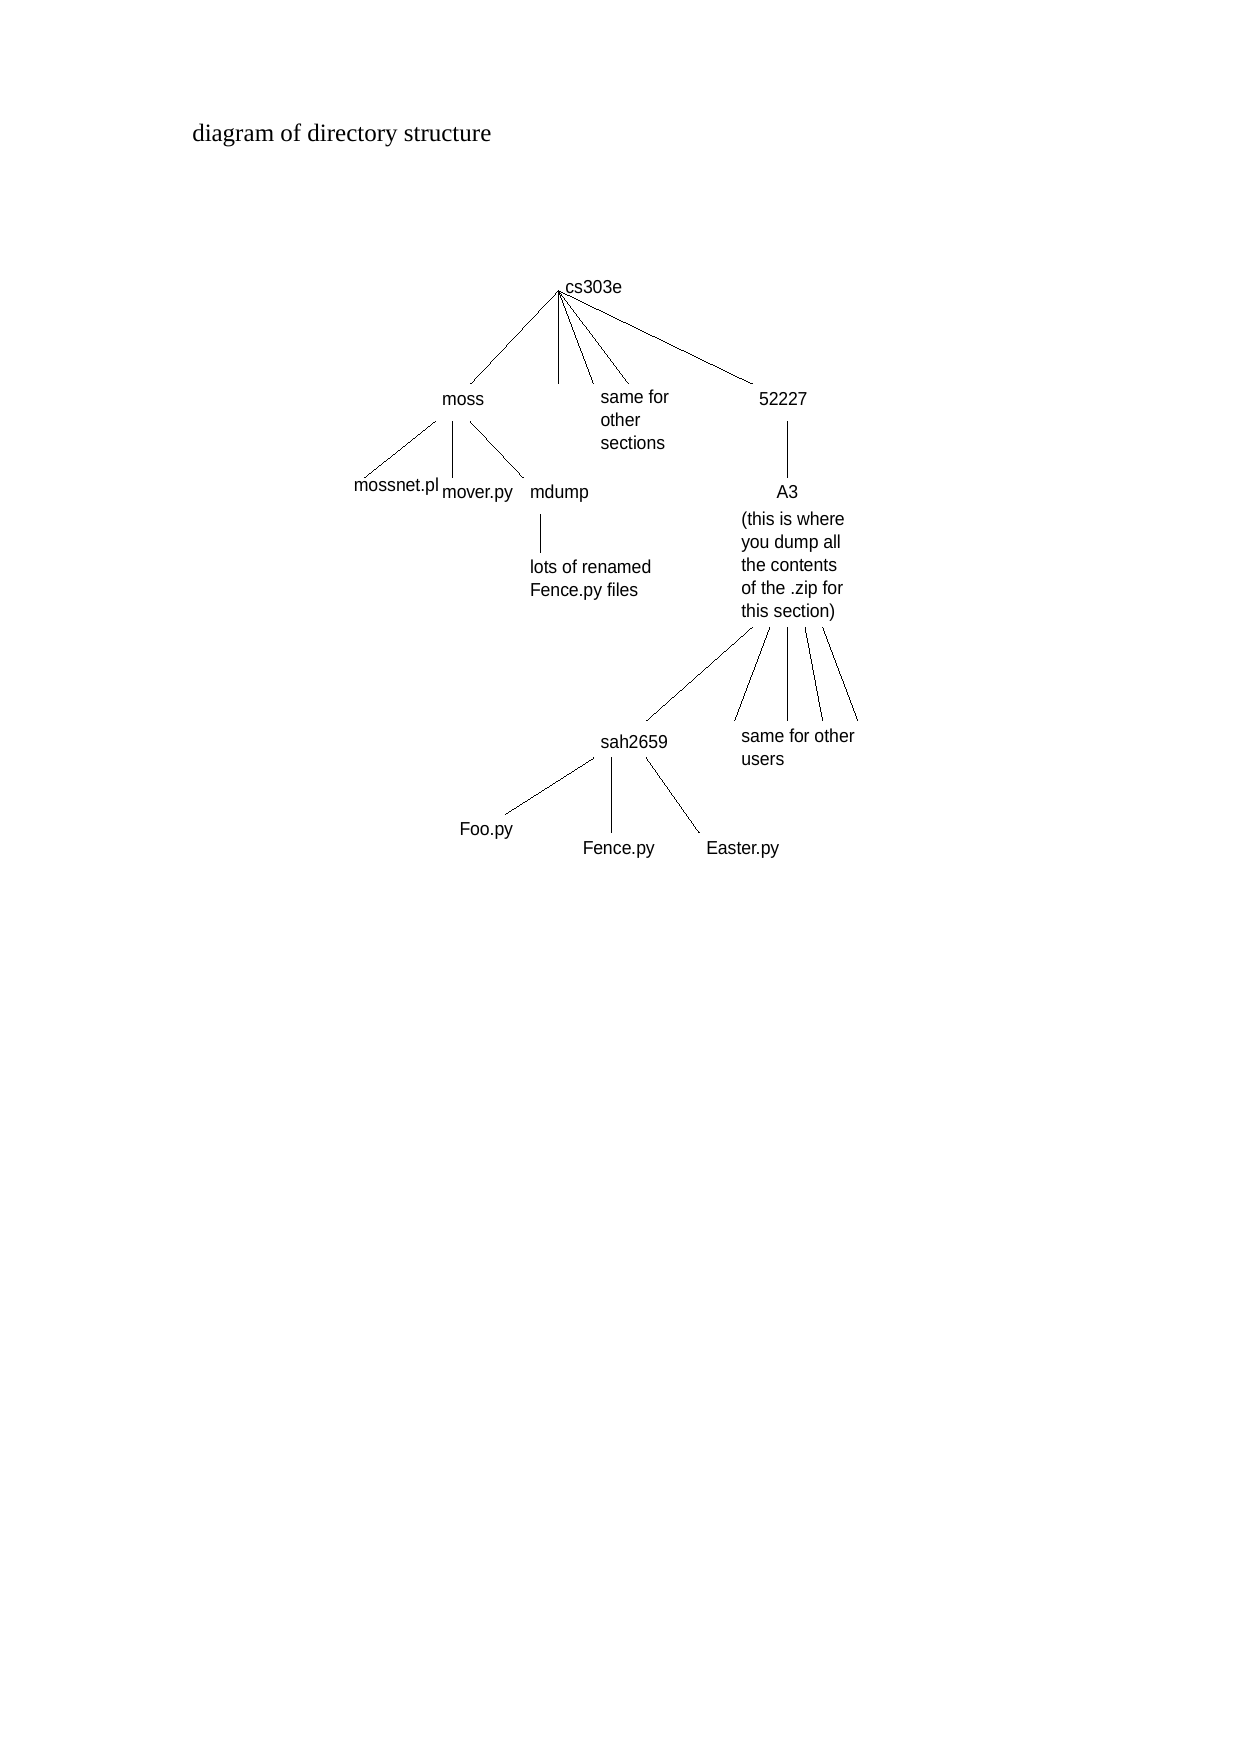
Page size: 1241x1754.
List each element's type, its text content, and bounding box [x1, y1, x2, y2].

text diagram of directory structure [118, 118, 1122, 147]
